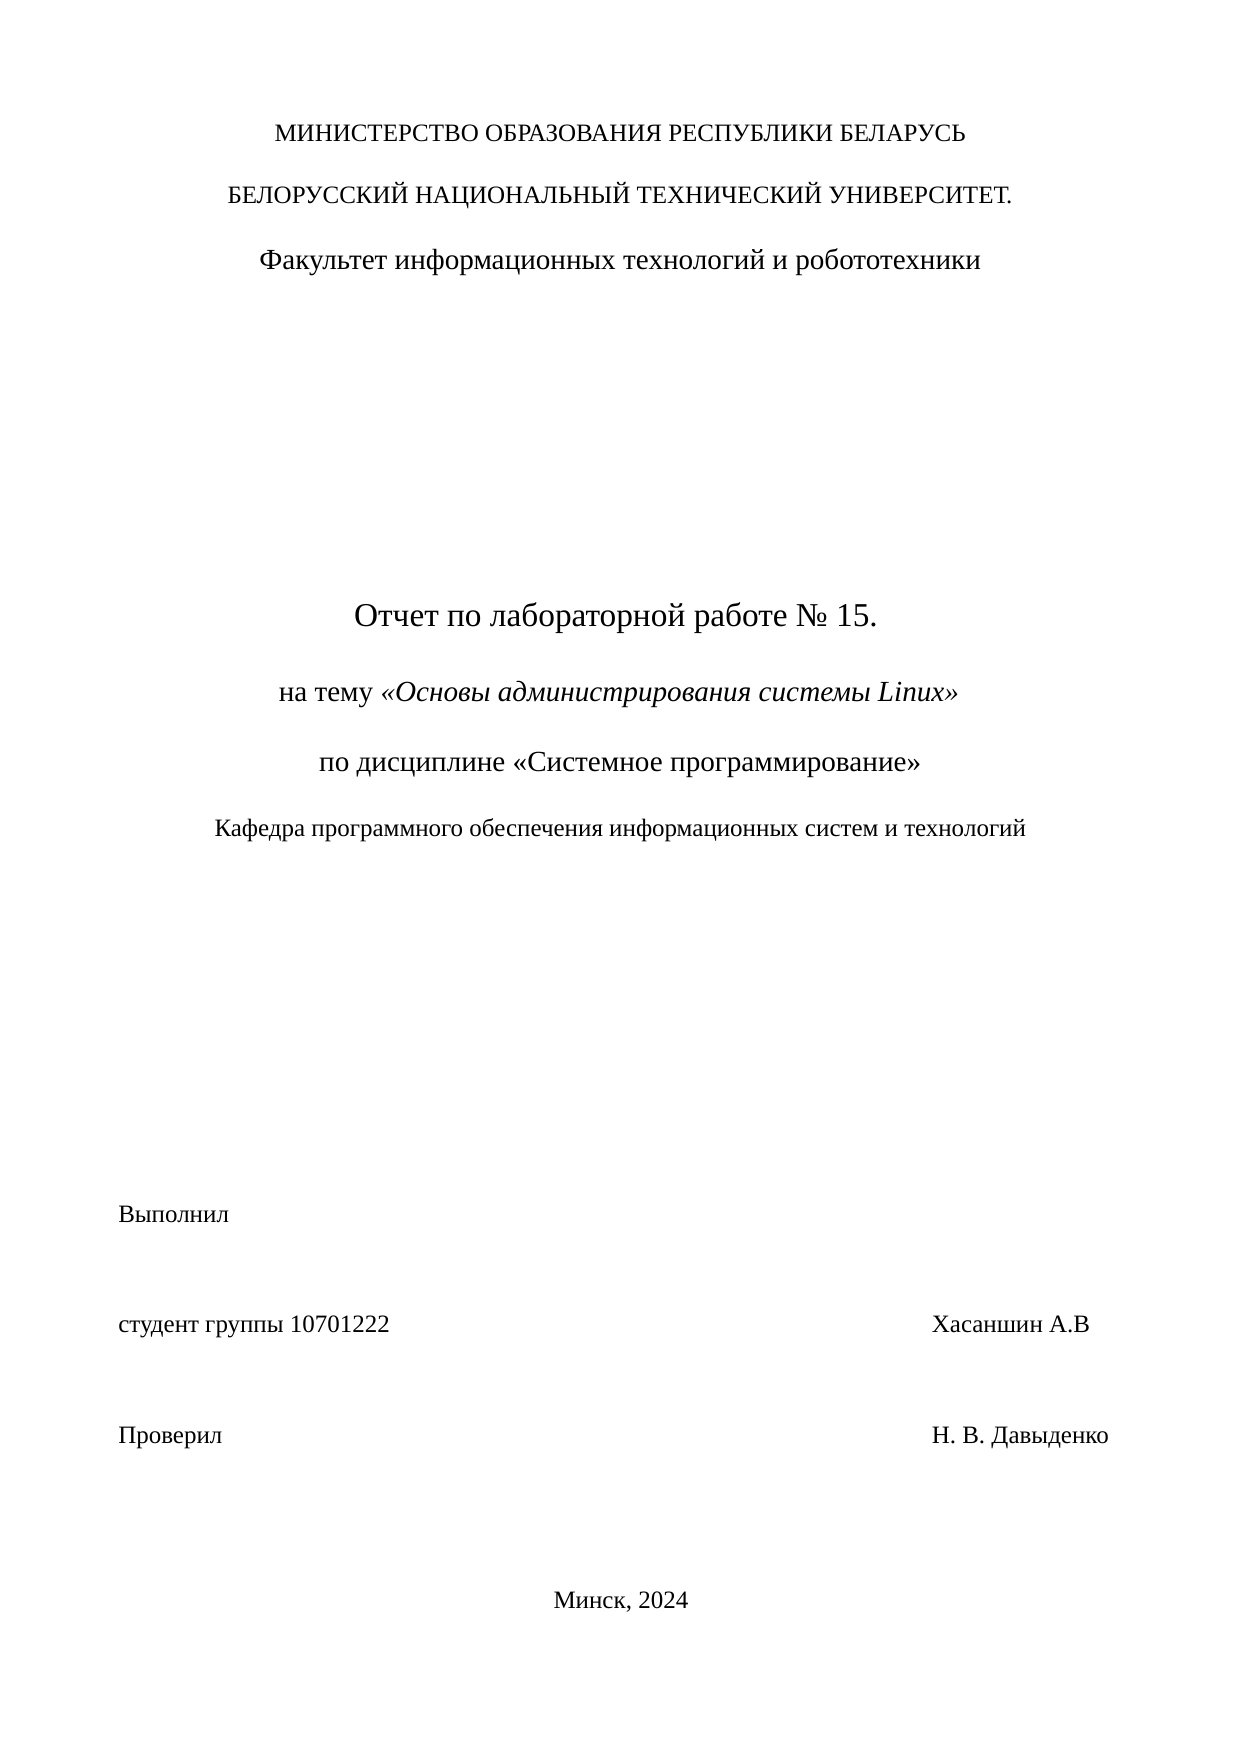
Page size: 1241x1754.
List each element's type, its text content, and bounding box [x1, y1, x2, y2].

text Факультет информационных технологий и робототехники [118, 242, 1122, 275]
text Проверил Н. В. Давыденко [118, 1420, 1122, 1449]
text Выполнил [118, 1199, 1122, 1228]
text Минск, 2024 [119, 1586, 1122, 1614]
text МИНИСТЕРСТВО ОБРАЗОВАНИЯ РЕСПУБЛИКИ БЕЛАРУСЬ [118, 118, 1122, 147]
text Кафедра программного обеспечения информационных систем и технологий [118, 813, 1122, 841]
text на тему «Основы администрирования системы Linux» [118, 674, 1122, 708]
text Отчет по лабораторной работе № 15. [118, 596, 1122, 634]
text студент группы 10701222 Хасаншин А.В [118, 1309, 1122, 1338]
text по дисциплине «Системное программирование» [118, 744, 1122, 777]
text БЕЛОРУССКИЙ НАЦИОНАЛЬНЫЙ ТЕХНИЧЕСКИЙ УНИВЕРСИТЕТ. [118, 180, 1122, 209]
